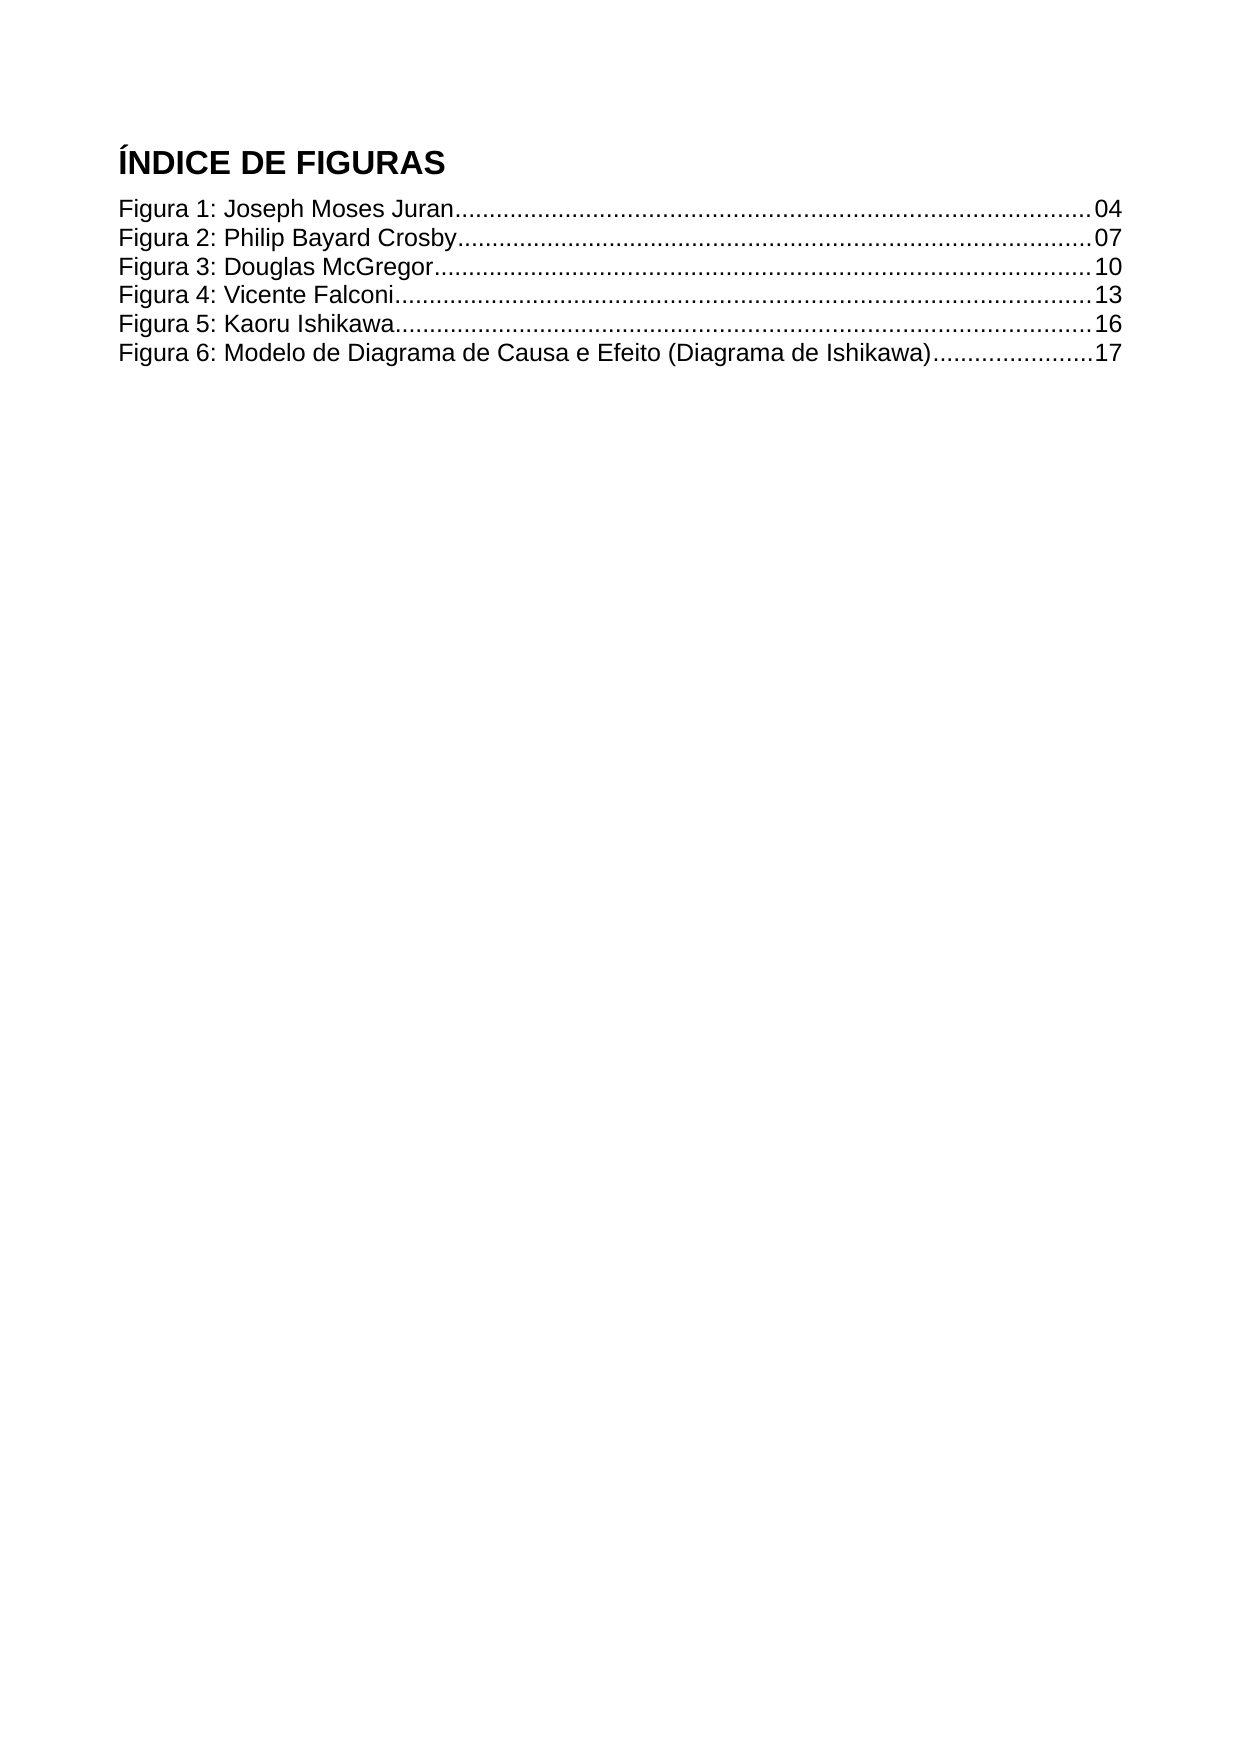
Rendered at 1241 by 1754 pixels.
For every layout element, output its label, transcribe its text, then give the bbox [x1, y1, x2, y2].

text Figura 4: Vicente Falconi 13 [118, 280, 1122, 309]
subtitle ÍNDICE DE FIGURAS [118, 143, 1122, 182]
text Figura 3: Douglas McGregor 10 [118, 252, 1122, 280]
text Figura 1: Joseph Moses Juran 04 [118, 194, 1122, 223]
text Figura 6: Modelo de Diagrama de Causa e Efeito (Diagrama de Ishikawa) 17 [118, 338, 1122, 367]
text Figura 5: Kaoru Ishikawa 16 [118, 309, 1122, 338]
text Figura 2: Philip Bayard Crosby 07 [118, 223, 1122, 252]
